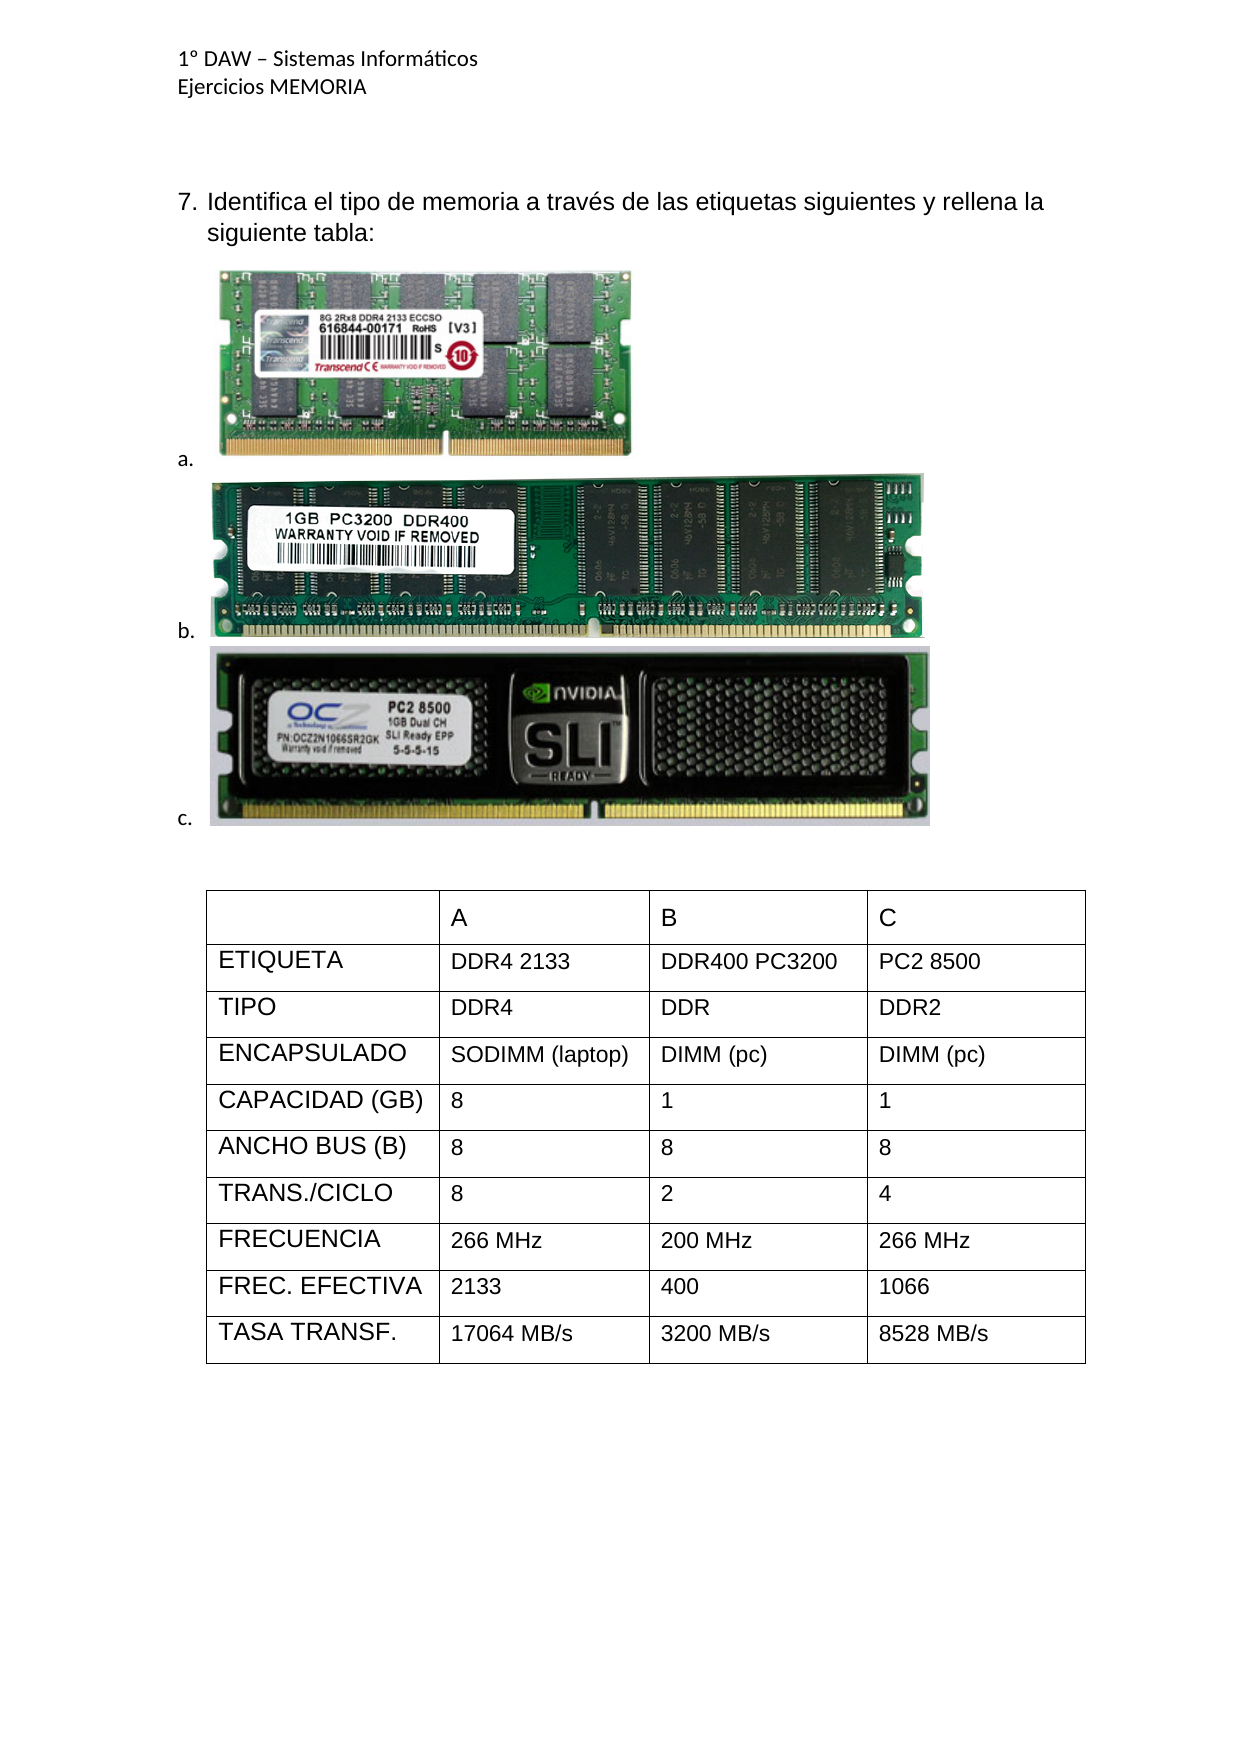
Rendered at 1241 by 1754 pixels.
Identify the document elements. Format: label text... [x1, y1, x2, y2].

table_cell 8 [440, 1085, 649, 1130]
table_cell DDR4 [440, 992, 649, 1037]
table_cell DDR4 2133 [440, 945, 649, 991]
table_cell 8 [868, 1131, 1085, 1177]
picture [209, 473, 922, 638]
table_cell DIMM (pc) [650, 1038, 867, 1084]
table_cell 17064 MB/s [440, 1317, 649, 1362]
table_cell DDR2 [868, 992, 1085, 1037]
table_cell ENCAPSULADO [207, 1038, 439, 1084]
table_cell 2133 [440, 1271, 649, 1316]
table_cell DIMM (pc) [868, 1038, 1085, 1084]
table_cell TASA TRANSF. [207, 1317, 439, 1362]
table_header A [440, 891, 649, 944]
table_cell 4 [868, 1178, 1085, 1223]
table_cell 266 MHz [440, 1224, 649, 1269]
table_cell 8528 MB/s [868, 1317, 1085, 1362]
table_cell 8 [440, 1131, 649, 1177]
table_cell 266 MHz [868, 1224, 1085, 1269]
table_cell 2 [650, 1178, 867, 1223]
picture [209, 261, 638, 466]
table_cell 8 [440, 1178, 649, 1223]
table_header B [650, 891, 867, 944]
table_cell FREC. EFECTIVA [207, 1271, 439, 1316]
table_cell ANCHO BUS (B) [207, 1131, 439, 1177]
table_cell DDR [650, 992, 867, 1037]
table_cell 8 [650, 1131, 867, 1177]
picture [209, 646, 930, 826]
table_cell SODIMM (laptop) [440, 1038, 649, 1084]
table_header C [868, 891, 1085, 944]
table_cell TIPO [207, 992, 439, 1037]
table_cell FRECUENCIA [207, 1224, 439, 1269]
table_cell PC2 8500 [868, 945, 1085, 991]
table_cell 400 [650, 1271, 867, 1316]
table_cell 3200 MB/s [650, 1317, 867, 1362]
table_cell CAPACIDAD (GB) [207, 1085, 439, 1130]
table_cell 1 [868, 1085, 1085, 1130]
table_cell 200 MHz [650, 1224, 867, 1269]
list Identifica el tipo de memoria a través de las etiquetas siguientes y rellena la siguiente tabla: [177, 187, 1063, 247]
table_cell TRANS./CICLO [207, 1178, 439, 1223]
table_cell DDR400 PC3200 [650, 945, 867, 991]
table_cell 1066 [868, 1271, 1085, 1316]
table_cell 1 [650, 1085, 867, 1130]
table_cell ETIQUETA [207, 945, 439, 991]
table_header [207, 891, 439, 944]
